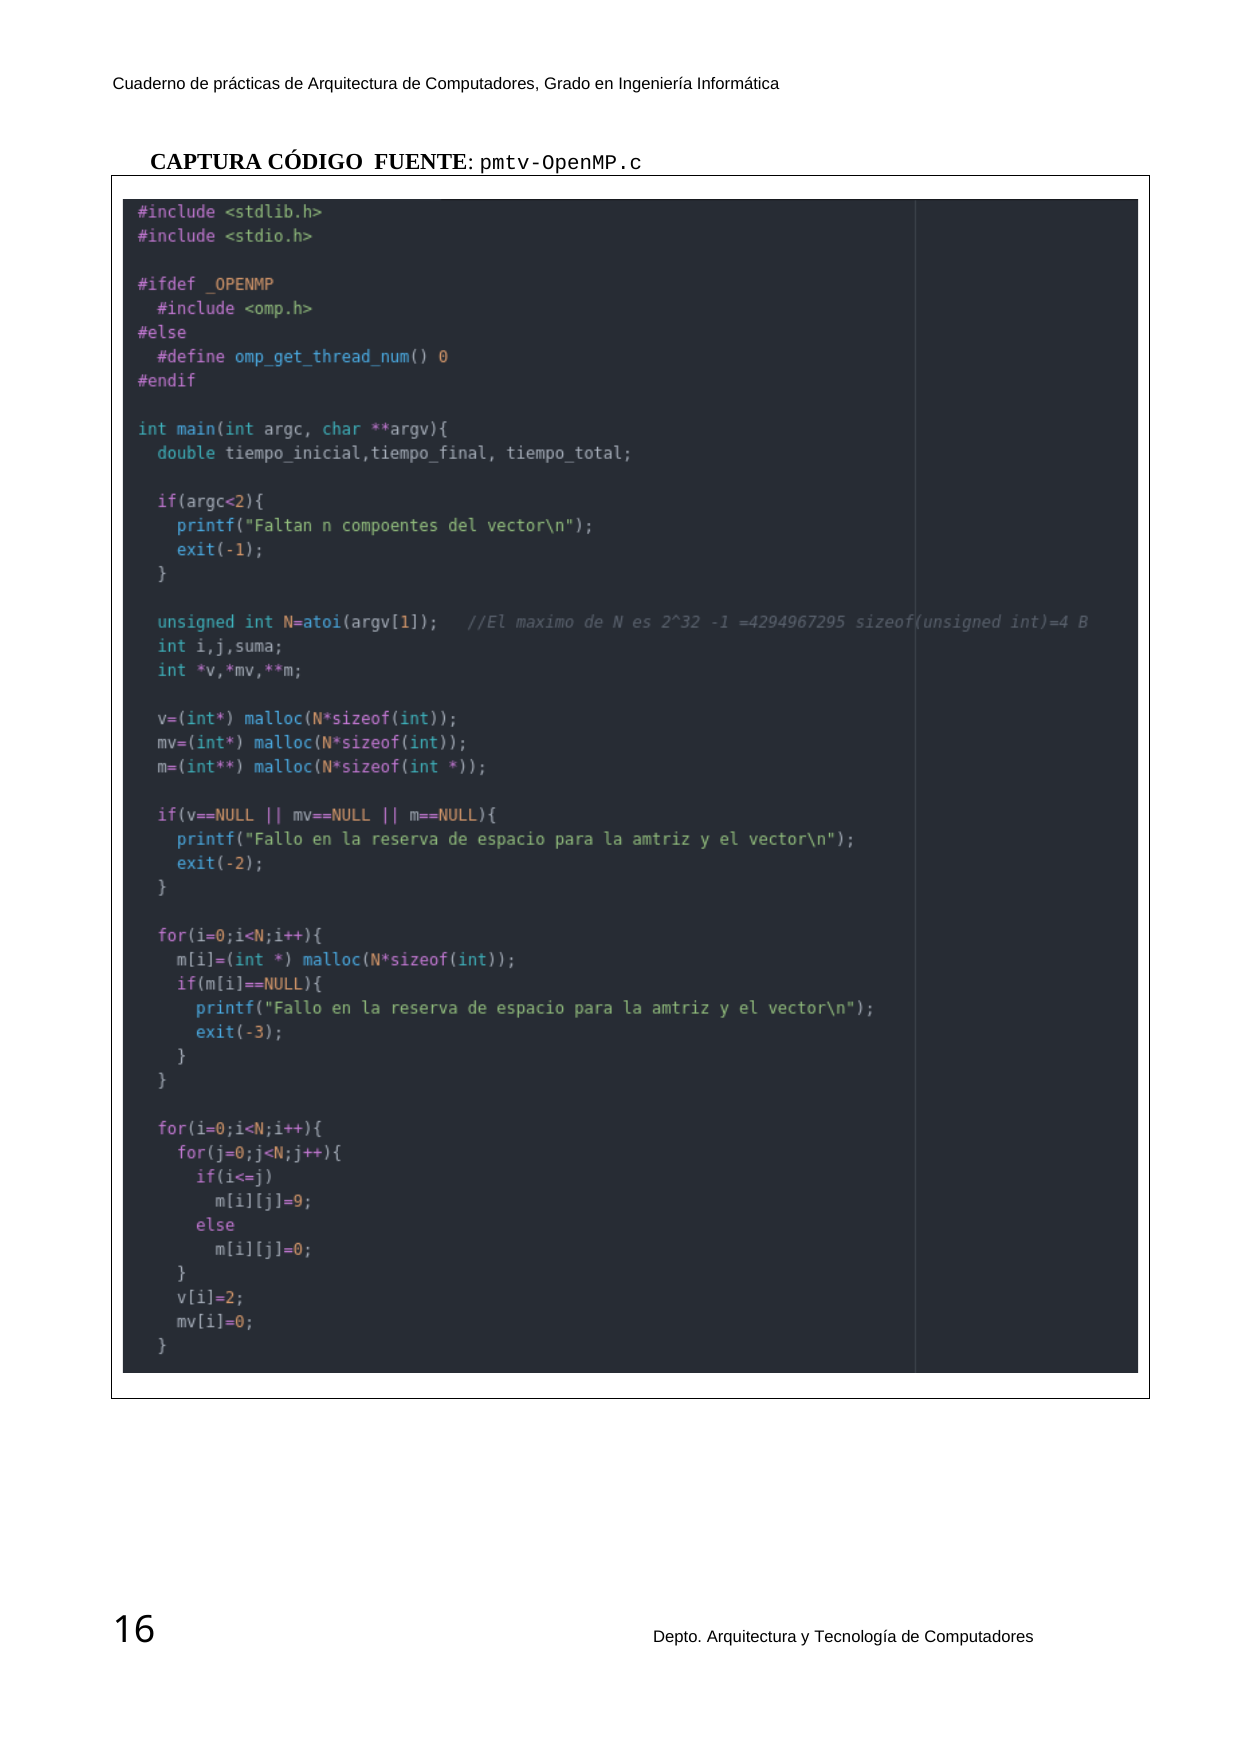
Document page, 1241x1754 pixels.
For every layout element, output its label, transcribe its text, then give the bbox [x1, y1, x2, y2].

picture [122, 199, 1139, 1373]
text CAPTURA CÓDIGO FUENTE: pmtv-OpenMP.c [150, 148, 1152, 175]
table_header [112, 176, 1149, 1398]
